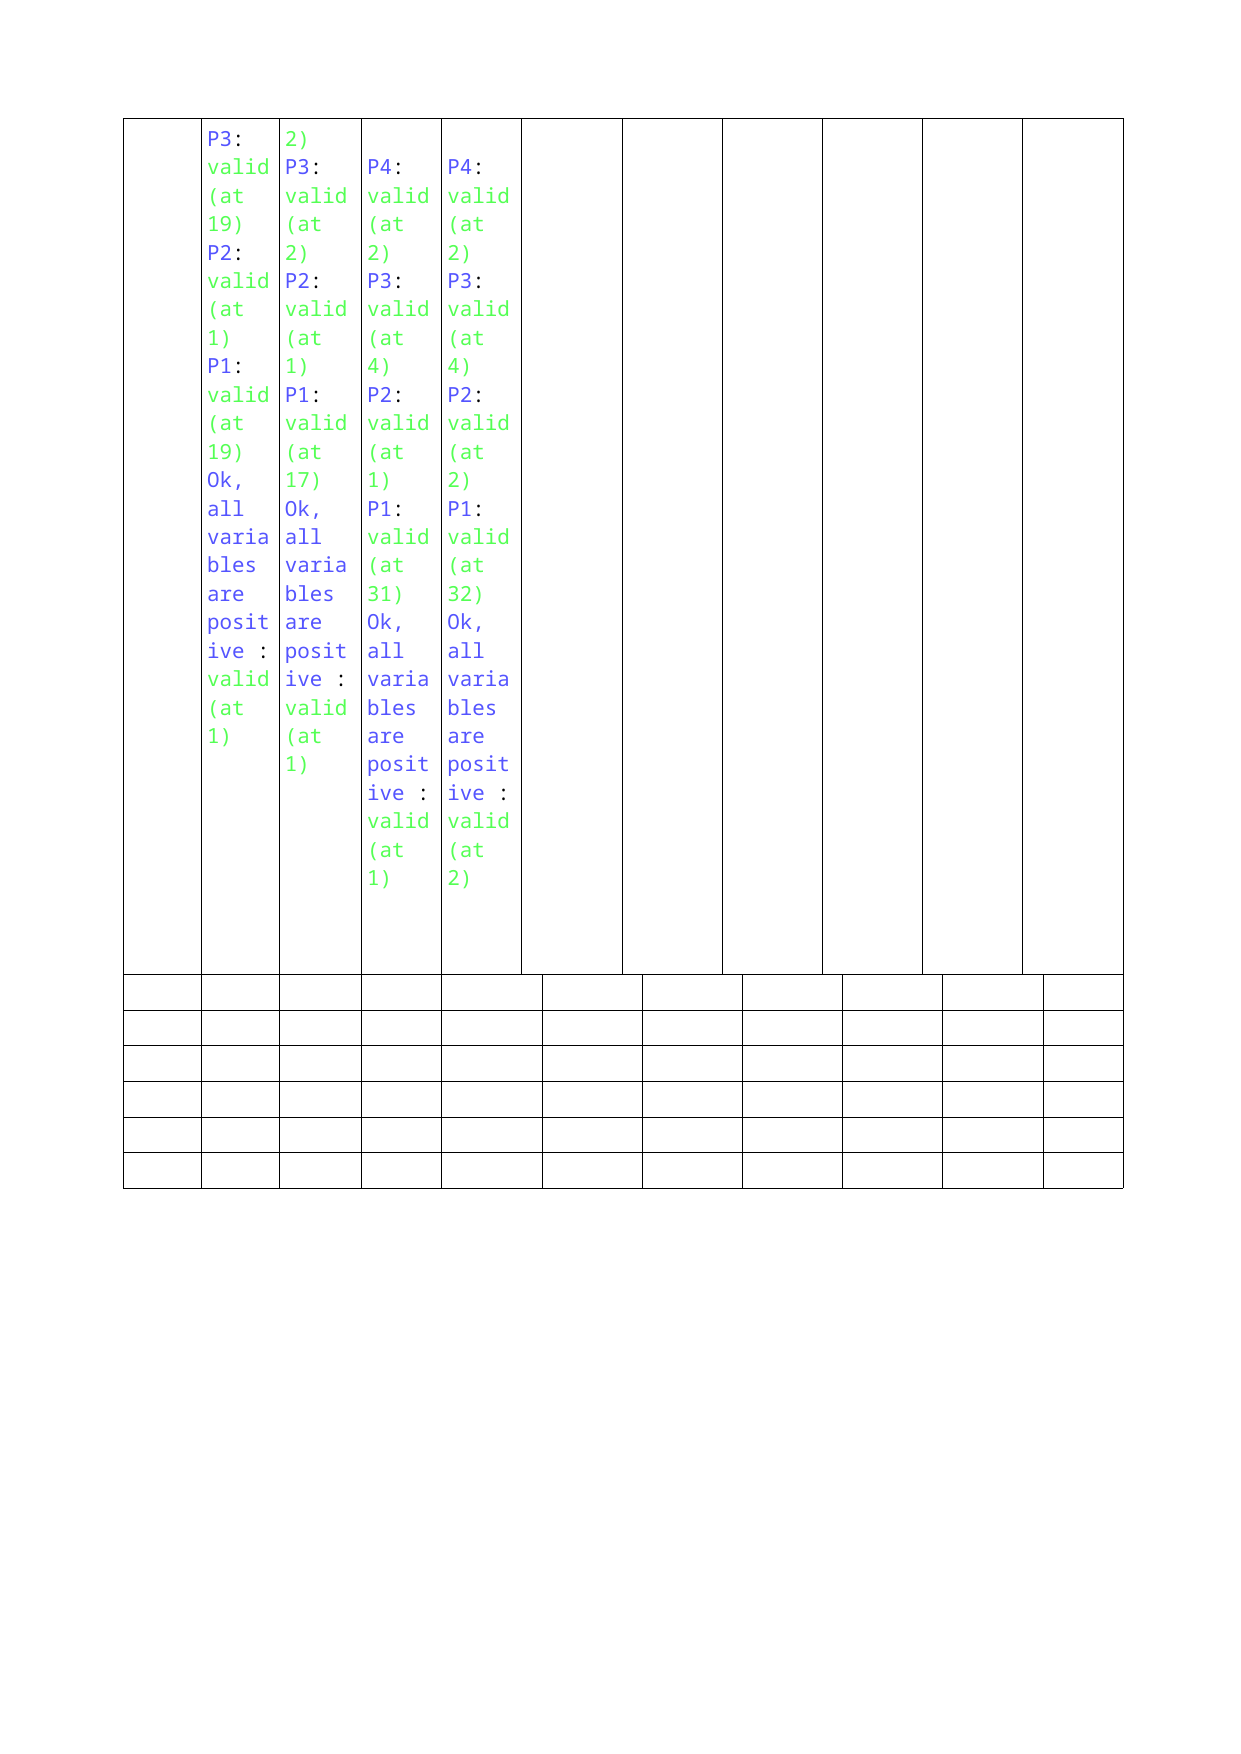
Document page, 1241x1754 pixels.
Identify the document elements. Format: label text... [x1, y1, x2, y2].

table_cell [543, 1153, 642, 1188]
table_cell [362, 975, 441, 1010]
table_cell [643, 1011, 742, 1045]
table_cell [743, 975, 842, 1010]
table_cell [362, 1118, 441, 1152]
table_cell [202, 1011, 279, 1045]
table_cell [643, 1153, 742, 1188]
table_cell [202, 1153, 279, 1188]
table_cell [643, 1118, 742, 1152]
table_cell [362, 1046, 441, 1081]
table_cell [843, 1153, 942, 1188]
table_cell [843, 1082, 942, 1117]
table_cell [280, 1046, 361, 1081]
table_cell [1044, 1082, 1123, 1117]
table_cell [1044, 975, 1123, 1010]
table_cell [202, 1082, 279, 1117]
table_cell P4: valid (at 2) P3: valid (at 4) P2: valid (at 1) P1: valid (at 31) Ok, all variables are positive : valid (at 1) [362, 119, 441, 974]
table_cell [124, 1046, 201, 1081]
table_cell [442, 1082, 542, 1117]
table_cell [943, 1011, 1043, 1045]
table_cell [643, 1046, 742, 1081]
table_cell [280, 1082, 361, 1117]
table_cell [943, 975, 1043, 1010]
table_cell P3: valid (at 19) P2: valid (at 1) P1: valid (at 19) Ok, all variables are positive : valid (at 1) [202, 119, 279, 974]
table_cell [623, 119, 722, 974]
table_cell [522, 119, 622, 974]
table_cell [1023, 119, 1123, 974]
table_cell 2) P3: valid (at 2) P2: valid (at 1) P1: valid (at 17) Ok, all variables are positive : valid (at 1) [280, 119, 361, 974]
table_cell [843, 975, 942, 1010]
table_cell P4: valid (at 2) P3: valid (at 4) P2: valid (at 2) P1: valid (at 32) Ok, all variables are positive : valid (at 2) [442, 119, 521, 974]
table_cell [362, 1153, 441, 1188]
table_cell [124, 1118, 201, 1152]
table_cell [543, 1118, 642, 1152]
table_cell [1044, 1046, 1123, 1081]
table_cell [124, 119, 201, 974]
table_cell [923, 119, 1022, 974]
table_cell [362, 1082, 441, 1117]
table_cell [723, 119, 822, 974]
table_cell [943, 1153, 1043, 1188]
table_cell [543, 1011, 642, 1045]
table_cell [543, 1046, 642, 1081]
table_cell [442, 975, 542, 1010]
table_cell [843, 1011, 942, 1045]
table_cell [124, 1153, 201, 1188]
table_cell [442, 1118, 542, 1152]
table_cell [743, 1082, 842, 1117]
table_cell [202, 1046, 279, 1081]
table_cell [843, 1118, 942, 1152]
table_cell [943, 1118, 1043, 1152]
table_cell [543, 1082, 642, 1117]
table_cell [823, 119, 922, 974]
table_cell [943, 1046, 1043, 1081]
table_cell [280, 1011, 361, 1045]
table_cell [1044, 1011, 1123, 1045]
table_cell [124, 1082, 201, 1117]
table_cell [943, 1082, 1043, 1117]
table_cell [280, 1118, 361, 1152]
table_cell [124, 975, 201, 1010]
table_cell [124, 1011, 201, 1045]
table_cell [1044, 1153, 1123, 1188]
table_cell [643, 1082, 742, 1117]
table_cell [442, 1011, 542, 1045]
table_cell [280, 1153, 361, 1188]
table_cell [442, 1153, 542, 1188]
table_cell [202, 1118, 279, 1152]
table_cell [202, 975, 279, 1010]
table_cell [843, 1046, 942, 1081]
table_cell [743, 1011, 842, 1045]
table_cell [743, 1046, 842, 1081]
table_cell [280, 975, 361, 1010]
table_cell [442, 1046, 542, 1081]
table_cell [743, 1118, 842, 1152]
table_cell [743, 1153, 842, 1188]
table_cell [1044, 1118, 1123, 1152]
table_cell [543, 975, 642, 1010]
table_cell [643, 975, 742, 1010]
table_cell [362, 1011, 441, 1045]
